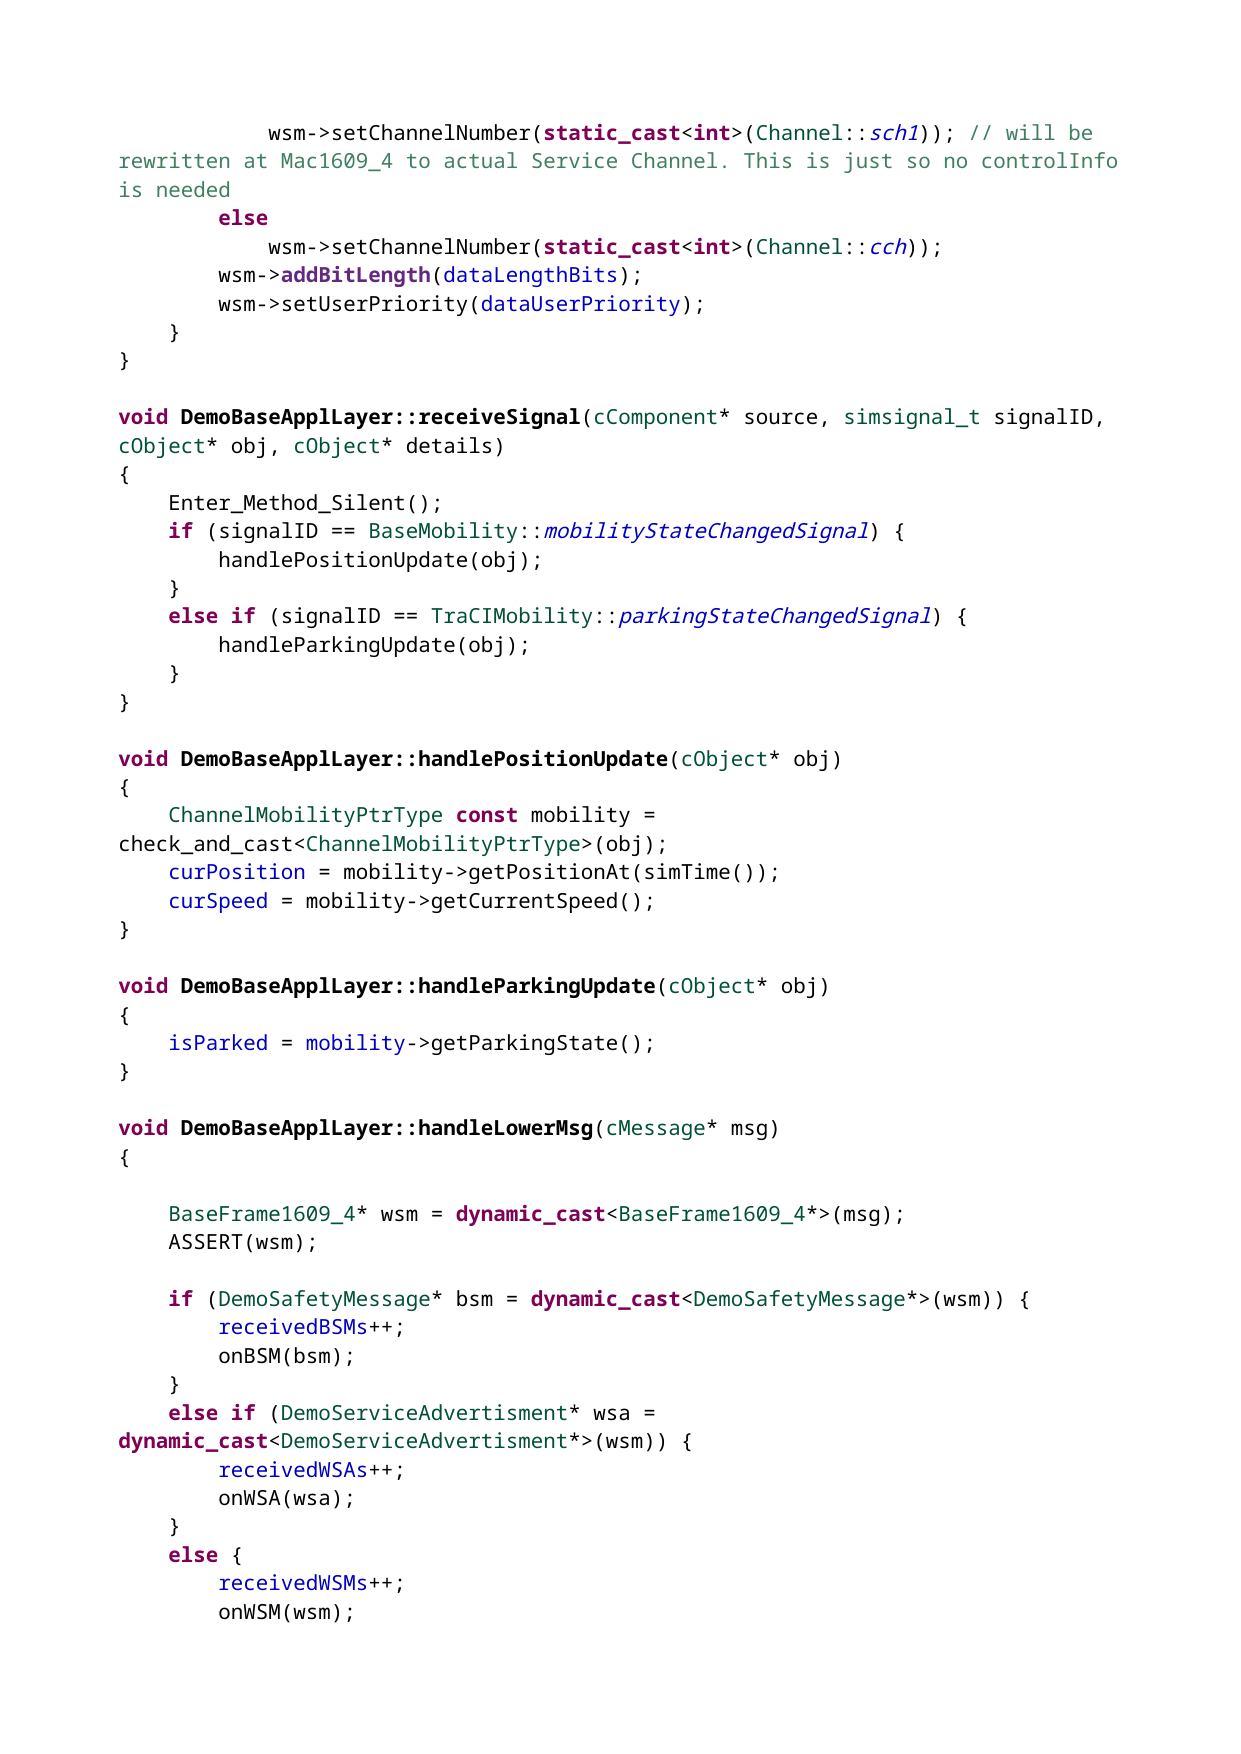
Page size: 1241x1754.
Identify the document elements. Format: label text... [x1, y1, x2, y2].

text void DemoBaseApplLayer::handleParkingUpdate(cObject* obj) [118, 971, 1122, 1000]
text { [118, 459, 1122, 488]
text onBSM(bsm); [118, 1341, 1122, 1369]
text receivedWSAs++; [118, 1455, 1122, 1483]
text else if (DemoServiceAdvertisment* wsa = dynamic_cast<DemoServiceAdvertisment*>(wsm)) { [118, 1398, 1122, 1455]
text } [118, 573, 1122, 602]
text } [118, 1057, 1122, 1085]
text } [118, 346, 1122, 374]
text else { [118, 1540, 1122, 1568]
text { [118, 1000, 1122, 1028]
text { [118, 772, 1122, 801]
text wsm->addBitLength(dataLengthBits); [118, 260, 1122, 289]
text } [118, 914, 1122, 943]
text void DemoBaseApplLayer::receiveSignal(cComponent* source, simsignal_t signalID, cObject* obj, cObject* details) [118, 402, 1122, 459]
text receivedBSMs++; [118, 1312, 1122, 1341]
text wsm->setChannelNumber(static_cast<int>(Channel::sch1)); // will be rewritten at Mac1609_4 to actual Service Channel. This is just so no controlInfo is needed [118, 118, 1122, 203]
text } [118, 317, 1122, 346]
text else if (signalID == TraCIMobility::parkingStateChangedSignal) { [118, 602, 1122, 630]
text { [118, 1142, 1122, 1170]
text onWSA(wsa); [118, 1483, 1122, 1512]
text if (signalID == BaseMobility::mobilityStateChangedSignal) { [118, 516, 1122, 545]
text void DemoBaseApplLayer::handleLowerMsg(cMessage* msg) [118, 1113, 1122, 1142]
text } [118, 658, 1122, 687]
text handleParkingUpdate(obj); [118, 630, 1122, 658]
text onWSM(wsm); [118, 1597, 1122, 1625]
text void DemoBaseApplLayer::handlePositionUpdate(cObject* obj) [118, 744, 1122, 772]
text else [118, 203, 1122, 232]
text } [118, 687, 1122, 715]
text wsm->setUserPriority(dataUserPriority); [118, 289, 1122, 317]
text } [118, 1512, 1122, 1540]
text } [118, 1369, 1122, 1398]
text receivedWSMs++; [118, 1568, 1122, 1597]
text handlePositionUpdate(obj); [118, 545, 1122, 573]
text curSpeed = mobility->getCurrentSpeed(); [118, 886, 1122, 914]
text curPosition = mobility->getPositionAt(simTime()); [118, 857, 1122, 886]
text ChannelMobilityPtrType const mobility = check_and_cast<ChannelMobilityPtrType>(obj); [118, 801, 1122, 857]
text isParked = mobility->getParkingState(); [118, 1028, 1122, 1057]
text Enter_Method_Silent(); [118, 488, 1122, 516]
text wsm->setChannelNumber(static_cast<int>(Channel::cch)); [118, 232, 1122, 260]
text BaseFrame1609_4* wsm = dynamic_cast<BaseFrame1609_4*>(msg); [118, 1199, 1122, 1227]
text ASSERT(wsm); [118, 1227, 1122, 1256]
text if (DemoSafetyMessage* bsm = dynamic_cast<DemoSafetyMessage*>(wsm)) { [118, 1284, 1122, 1312]
